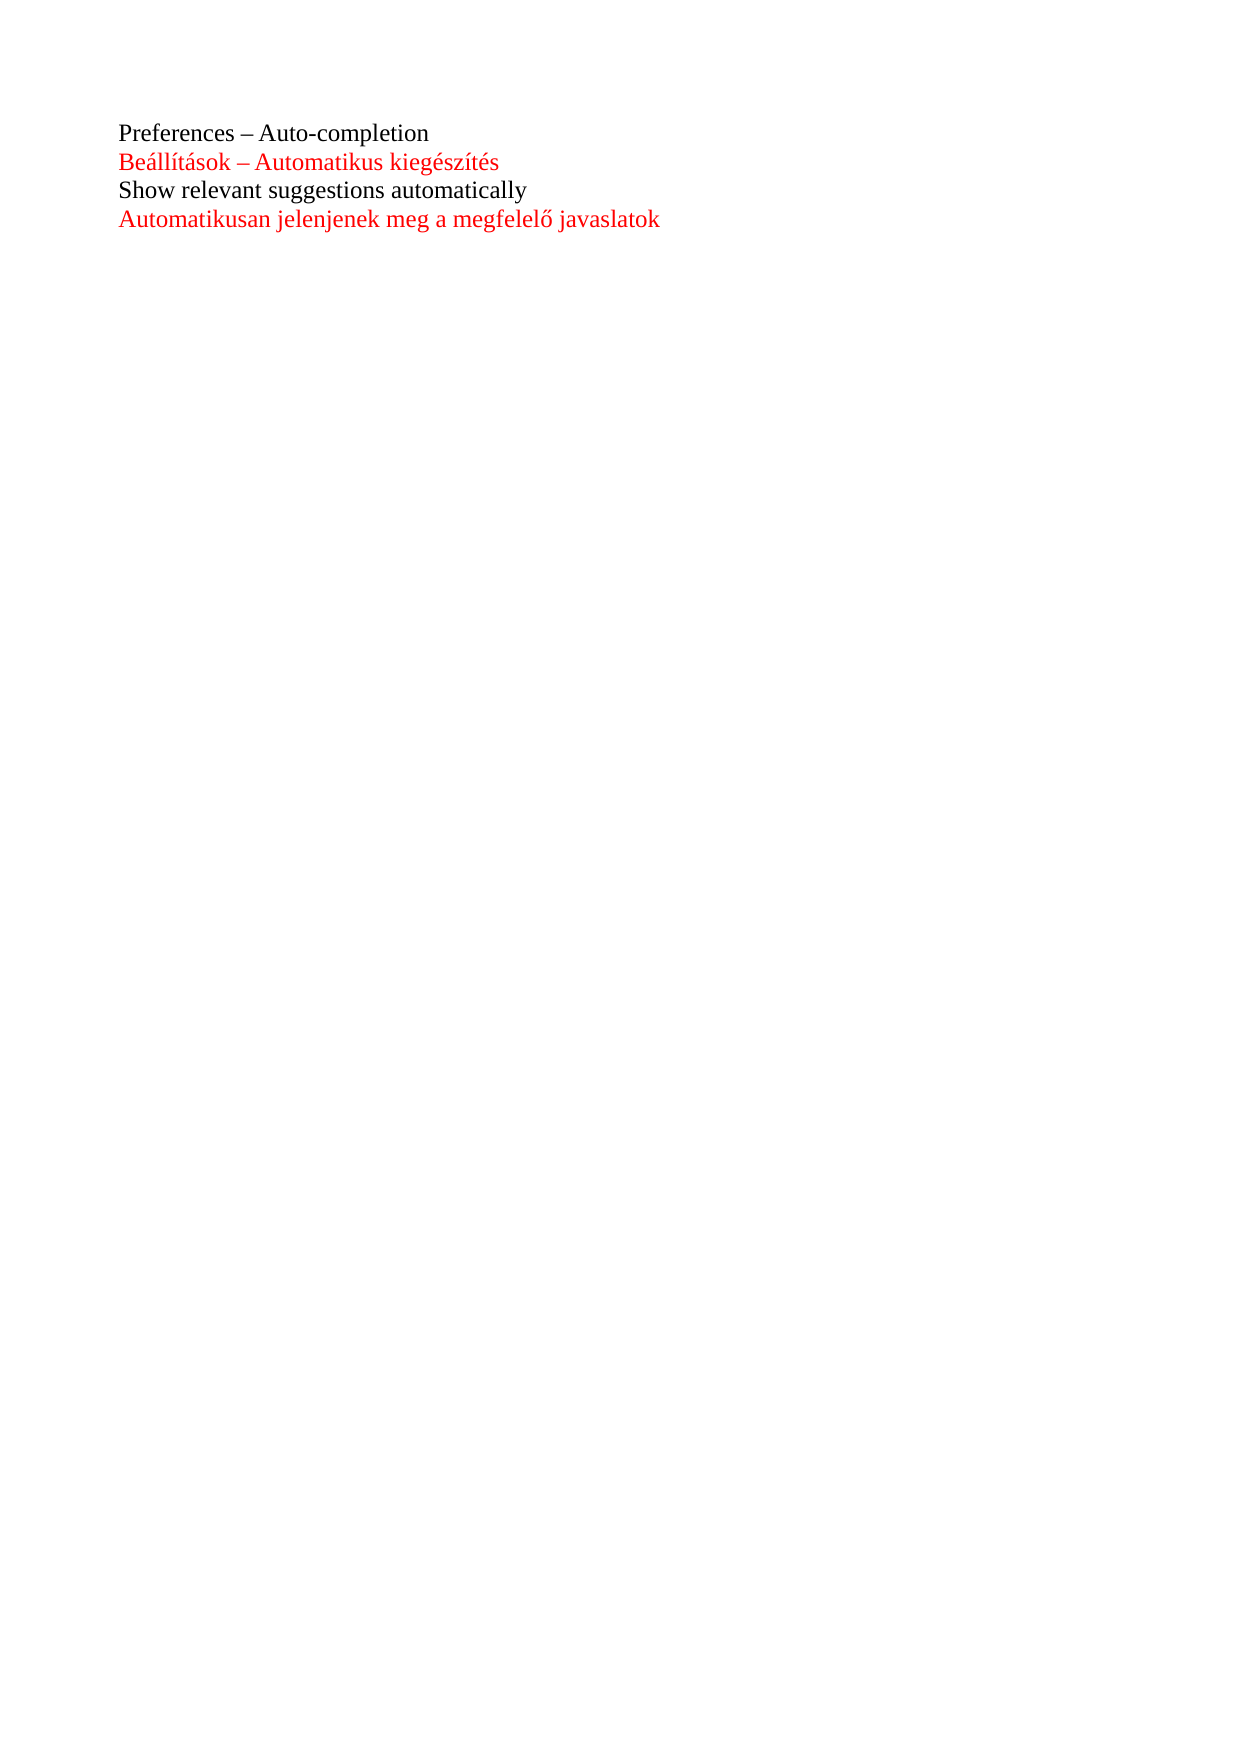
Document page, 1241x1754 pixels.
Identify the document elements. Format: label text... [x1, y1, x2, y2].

text Show relevant suggestions automatically [118, 176, 1122, 204]
text Preferences – Auto-completion [118, 118, 1122, 147]
text Beállítások – Automatikus kiegészítés [118, 147, 1122, 176]
text Automatikusan jelenjenek meg a megfelelő javaslatok [118, 204, 1122, 233]
